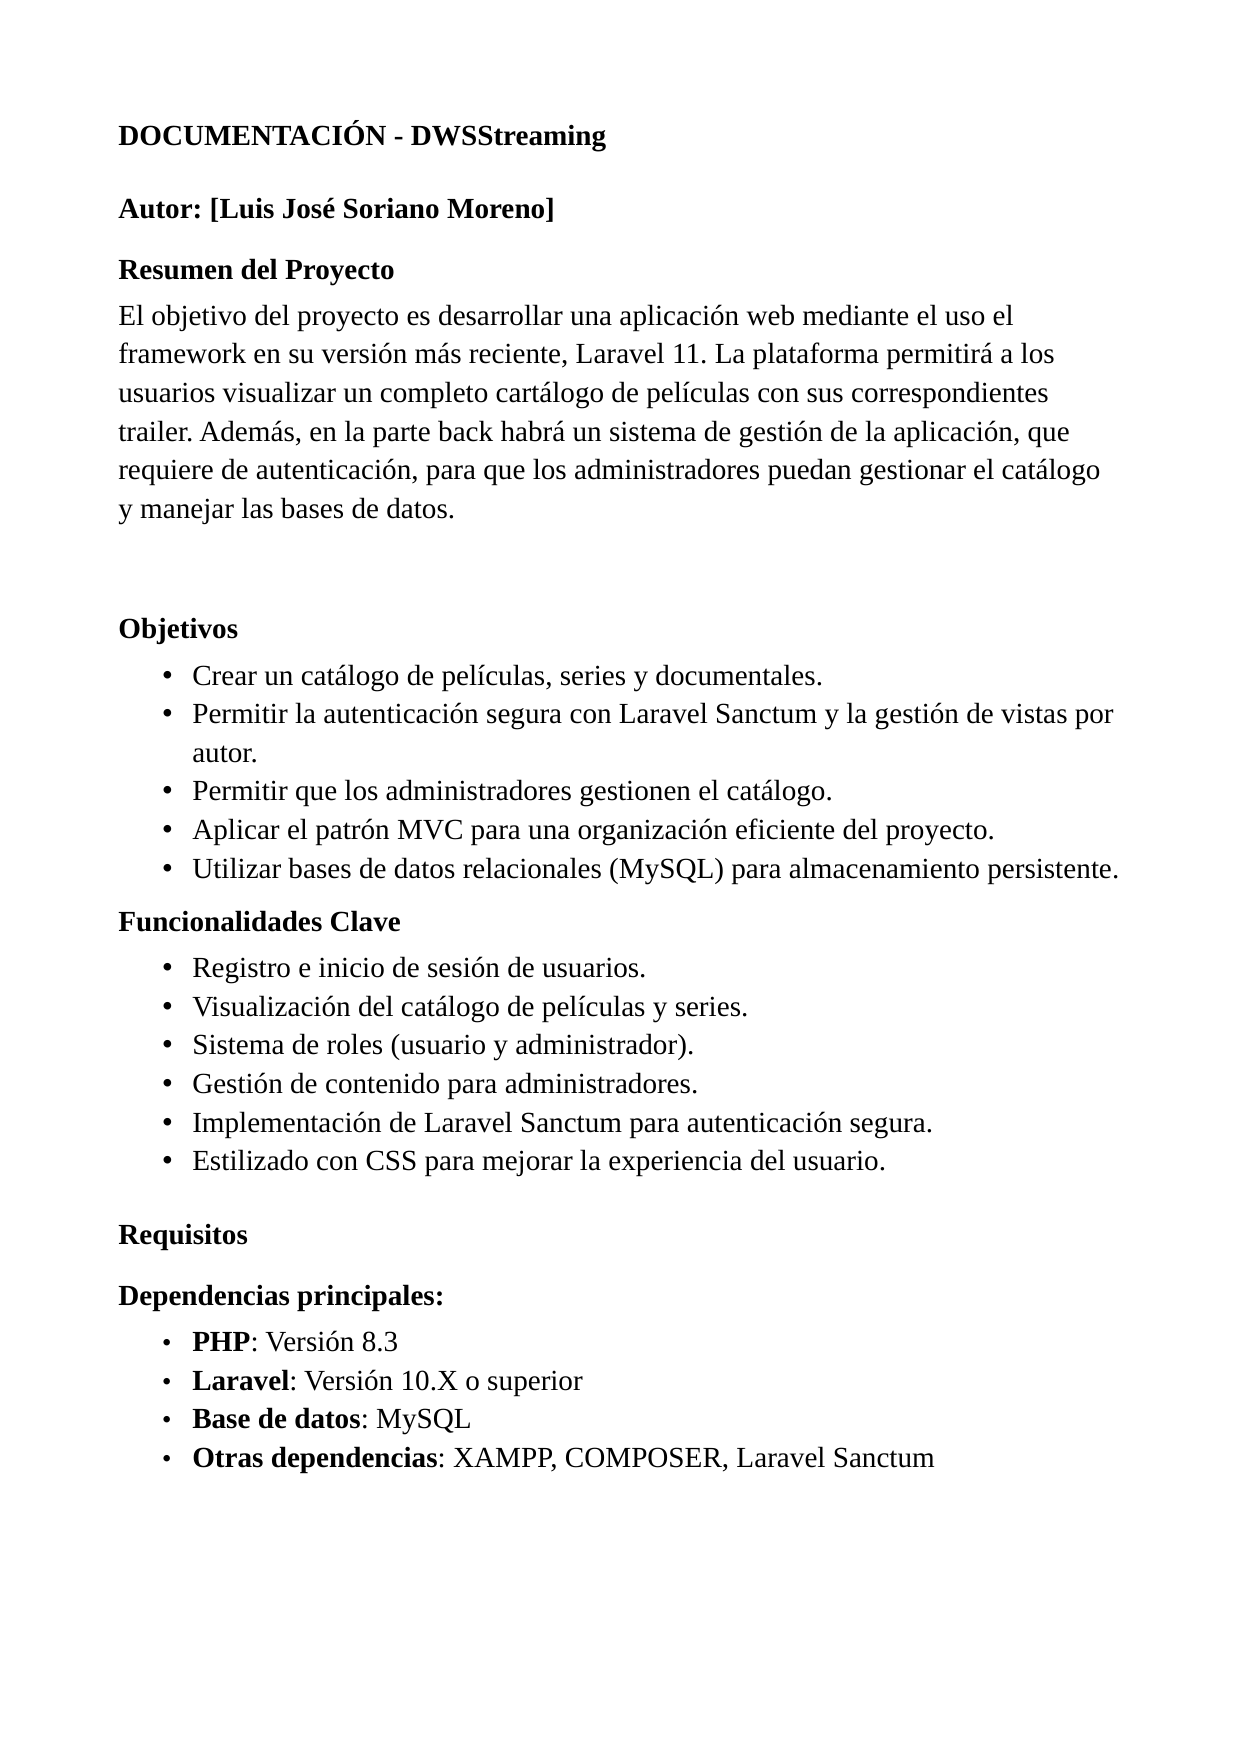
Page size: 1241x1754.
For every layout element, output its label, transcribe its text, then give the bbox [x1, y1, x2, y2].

subtitle DOCUMENTACIÓN - DWSStreaming [118, 118, 1122, 152]
list Laravel: Versión 10.X o superior [162, 1363, 1122, 1396]
subtitle Objetivos [118, 612, 1122, 645]
list Sistema de roles (usuario y administrador). [162, 1027, 1122, 1061]
list Implementación de Laravel Sanctum para autenticación segura. [162, 1105, 1122, 1138]
list Otras dependencias: XAMPP, COMPOSER, Laravel Sanctum [162, 1440, 1122, 1473]
subtitle Requisitos [118, 1217, 1122, 1251]
subtitle Autor: [Luis José Soriano Moreno] [118, 191, 1122, 225]
list Base de datos: MySQL [162, 1401, 1122, 1435]
list Utilizar bases de datos relacionales (MySQL) para almacenamiento persistente. [162, 851, 1122, 884]
list PHP: Versión 8.3 [162, 1324, 1122, 1358]
list Permitir que los administradores gestionen el catálogo. [162, 773, 1122, 807]
list Visualización del catálogo de películas y series. [162, 989, 1122, 1022]
text El objetivo del proyecto es desarrollar una aplicación web mediante el uso el framework en su versión más reciente, Laravel 11. La plataforma permitirá a los usuarios visualizar un completo cartálogo de películas con sus correspondientes trailer. Además, en la parte back habrá un sistema de gestión de la aplicación, que requiere de autenticación, para que los administradores puedan gestionar el catálogo y manejar las bases de datos. [118, 298, 1122, 524]
subtitle Resumen del Proyecto [118, 252, 1122, 286]
list Gestión de contenido para administradores. [162, 1066, 1122, 1100]
list Estilizado con CSS para mejorar la experiencia del usuario. [162, 1143, 1122, 1177]
list Crear un catálogo de películas, series y documentales. [162, 658, 1122, 691]
list Permitir la autenticación segura con Laravel Sanctum y la gestión de vistas por autor. [162, 696, 1122, 768]
list Registro e inicio de sesión de usuarios. [162, 950, 1122, 984]
subtitle Dependencias principales: [118, 1278, 1122, 1312]
list Aplicar el patrón MVC para una organización eficiente del proyecto. [162, 812, 1122, 846]
subtitle Funcionalidades Clave [118, 904, 1122, 938]
